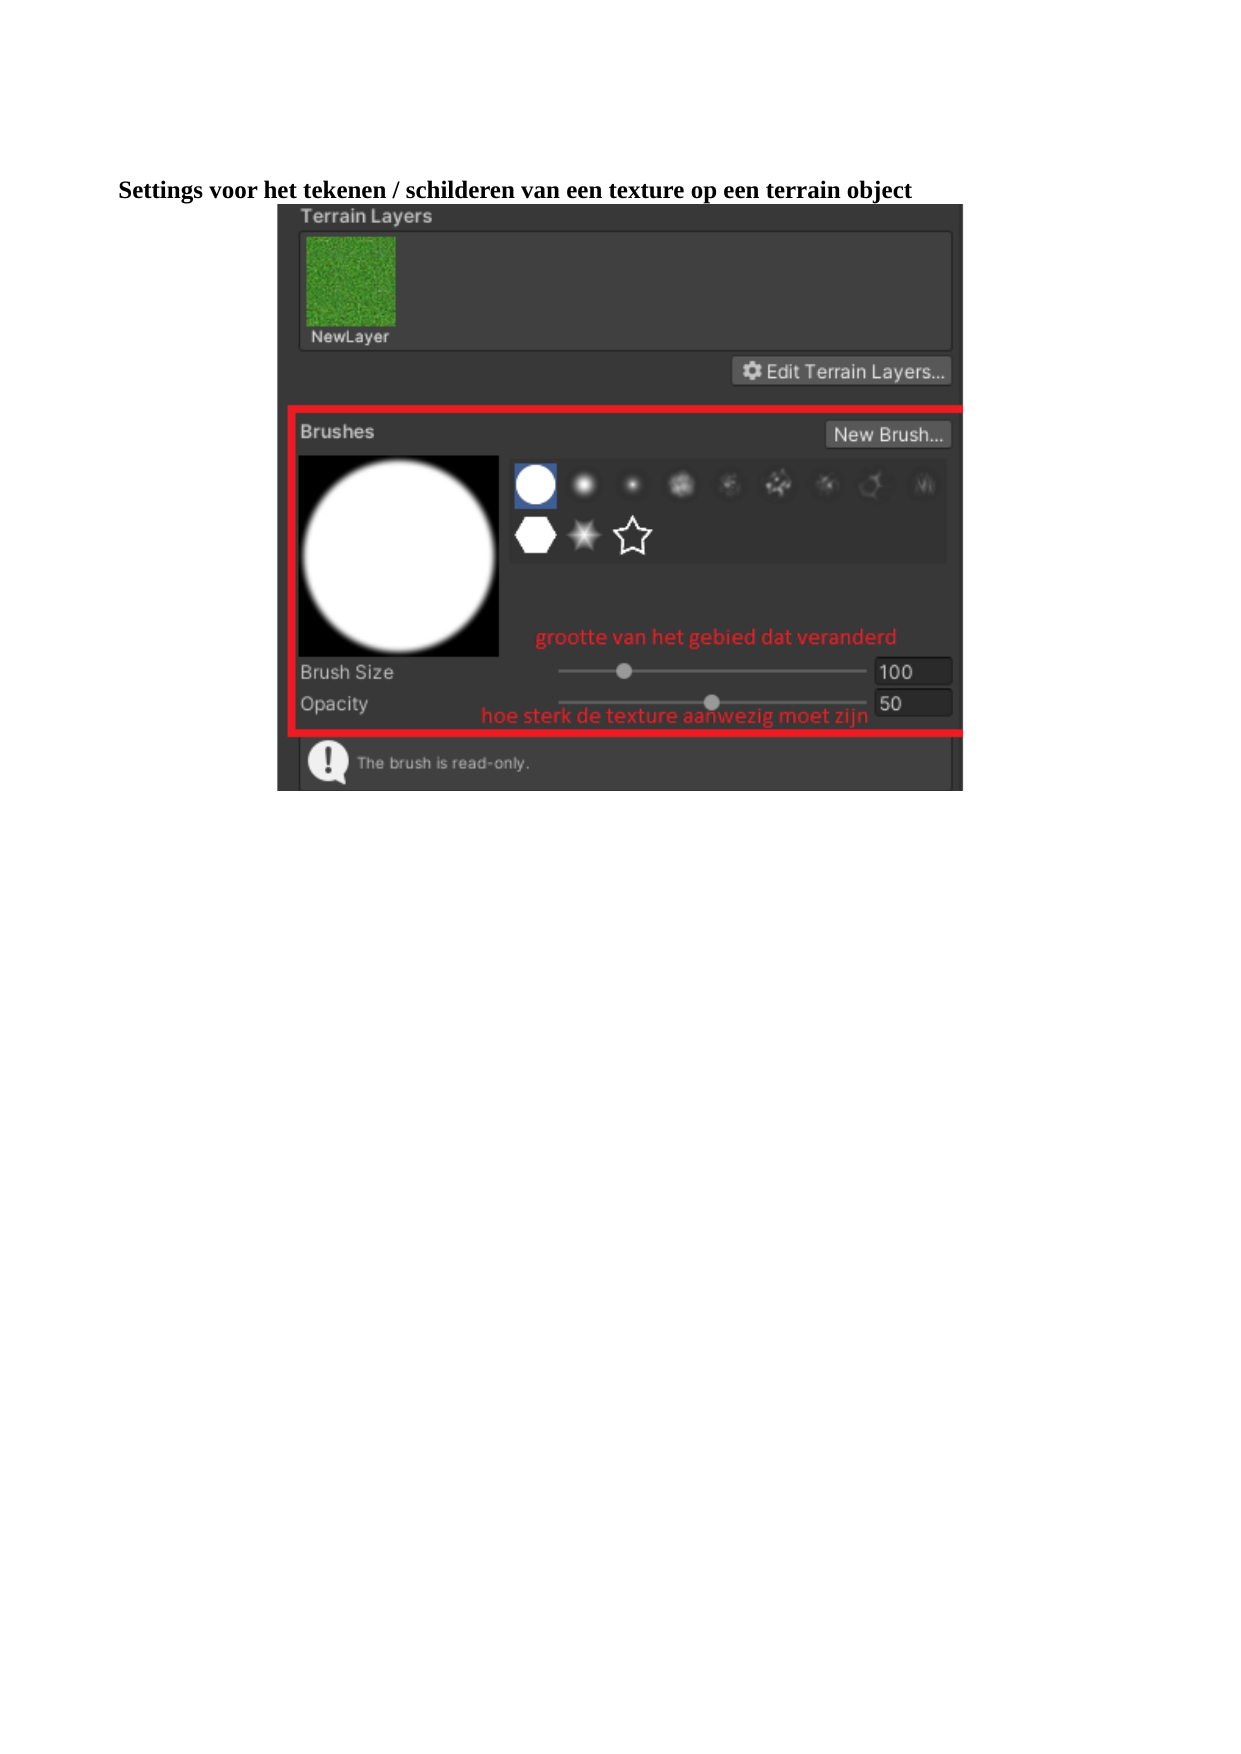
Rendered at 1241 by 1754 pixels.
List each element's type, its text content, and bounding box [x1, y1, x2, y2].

text Settings voor het tekenen / schilderen van een texture op een terrain object [118, 176, 1122, 204]
